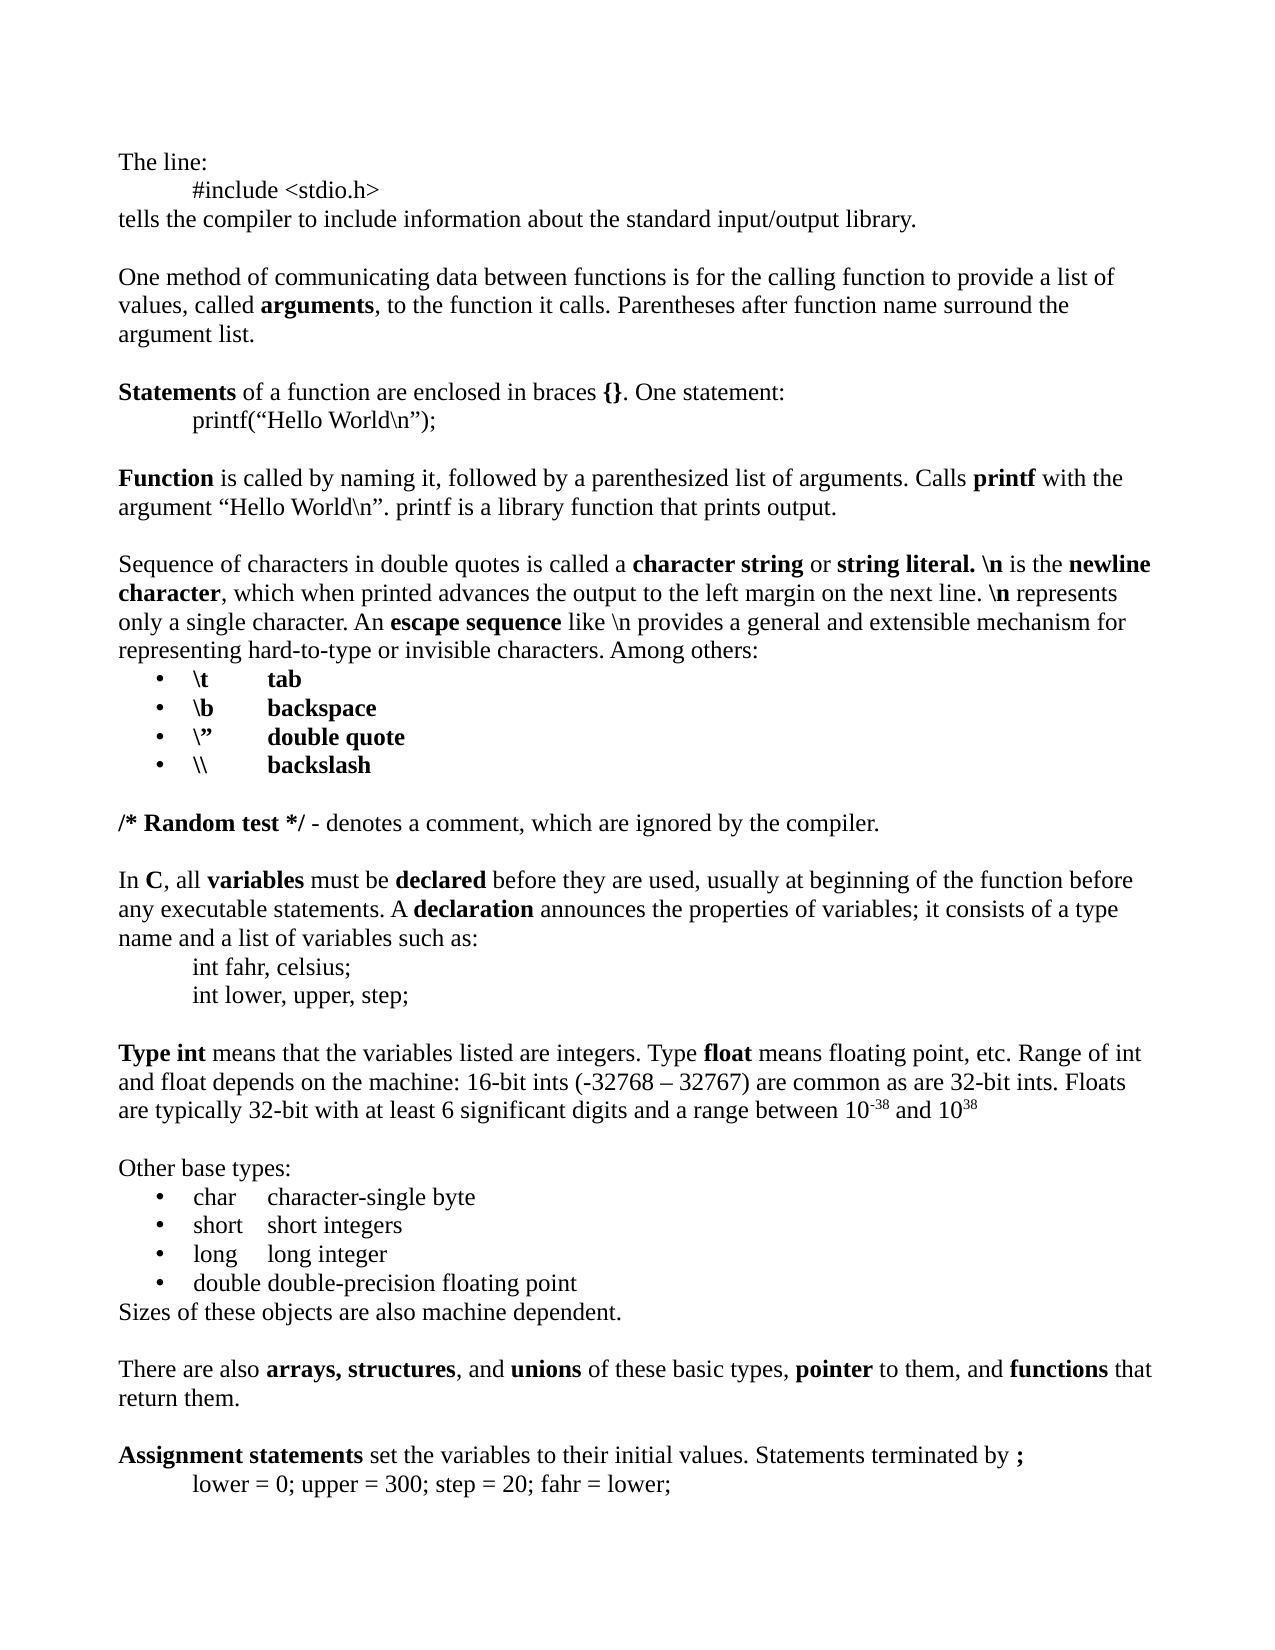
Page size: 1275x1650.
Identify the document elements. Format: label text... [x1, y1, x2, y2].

text Assignment statements set the variables to their initial values. Statements terminated by ; [118, 1441, 1157, 1469]
list \\ backslash [156, 751, 1157, 779]
text One method of communicating data between functions is for the calling function to provide a list of values, called arguments, to the function it calls. Parentheses after function name surround the argument list. [118, 262, 1157, 348]
text lower = 0; upper = 300; step = 20; fahr = lower; [118, 1469, 1157, 1498]
text There are also arrays, structures, and unions of these basic types, pointer to them, and functions that return them. [118, 1354, 1157, 1412]
text Type int means that the variables listed are integers. Type float means floating point, etc. Range of int and float depends on the machine: 16-bit ints (-32768 – 32767) are common as are 32-bit ints. Floats are typically 32-bit with at least 6 significant digits and a range between 10-38 and 1038 [118, 1038, 1157, 1124]
text #include <stdio.h> [118, 176, 1157, 204]
text Sequence of characters in double quotes is called a character string or string literal. \n is the newline character, which when printed advances the output to the left margin on the next line. \n represents only a single character. An escape sequence like \n provides a general and extensible mechanism for representing hard-to-type or invisible characters. Among others: [118, 549, 1157, 664]
list \t tab [156, 664, 1157, 693]
list \b backspace [156, 693, 1157, 722]
text int lower, upper, step; [118, 981, 1157, 1009]
list char character-single byte [156, 1182, 1157, 1211]
list \” double quote [156, 722, 1157, 751]
text Statements of a function are enclosed in braces {}. One statement: [118, 377, 1157, 406]
text Function is called by naming it, followed by a parenthesized list of arguments. Calls printf with the argument “Hello World\n”. printf is a library function that prints output. [118, 463, 1157, 521]
text int fahr, celsius; [118, 952, 1157, 981]
text Sizes of these objects are also machine dependent. [118, 1297, 1157, 1326]
text tells the compiler to include information about the standard input/output library. [118, 204, 1157, 233]
text printf(“Hello World\n”); [118, 406, 1157, 434]
text In C, all variables must be declared before they are used, usually at beginning of the function before any executable statements. A declaration announces the properties of variables; it consists of a type name and a list of variables such as: [118, 866, 1157, 952]
text /* Random test */ - denotes a comment, which are ignored by the compiler. [118, 808, 1157, 837]
text Other base types: [118, 1153, 1157, 1182]
list short short integers [156, 1211, 1157, 1239]
list long long integer [156, 1239, 1157, 1268]
text The line: [118, 147, 1157, 176]
list double double-precision floating point [156, 1268, 1157, 1297]
